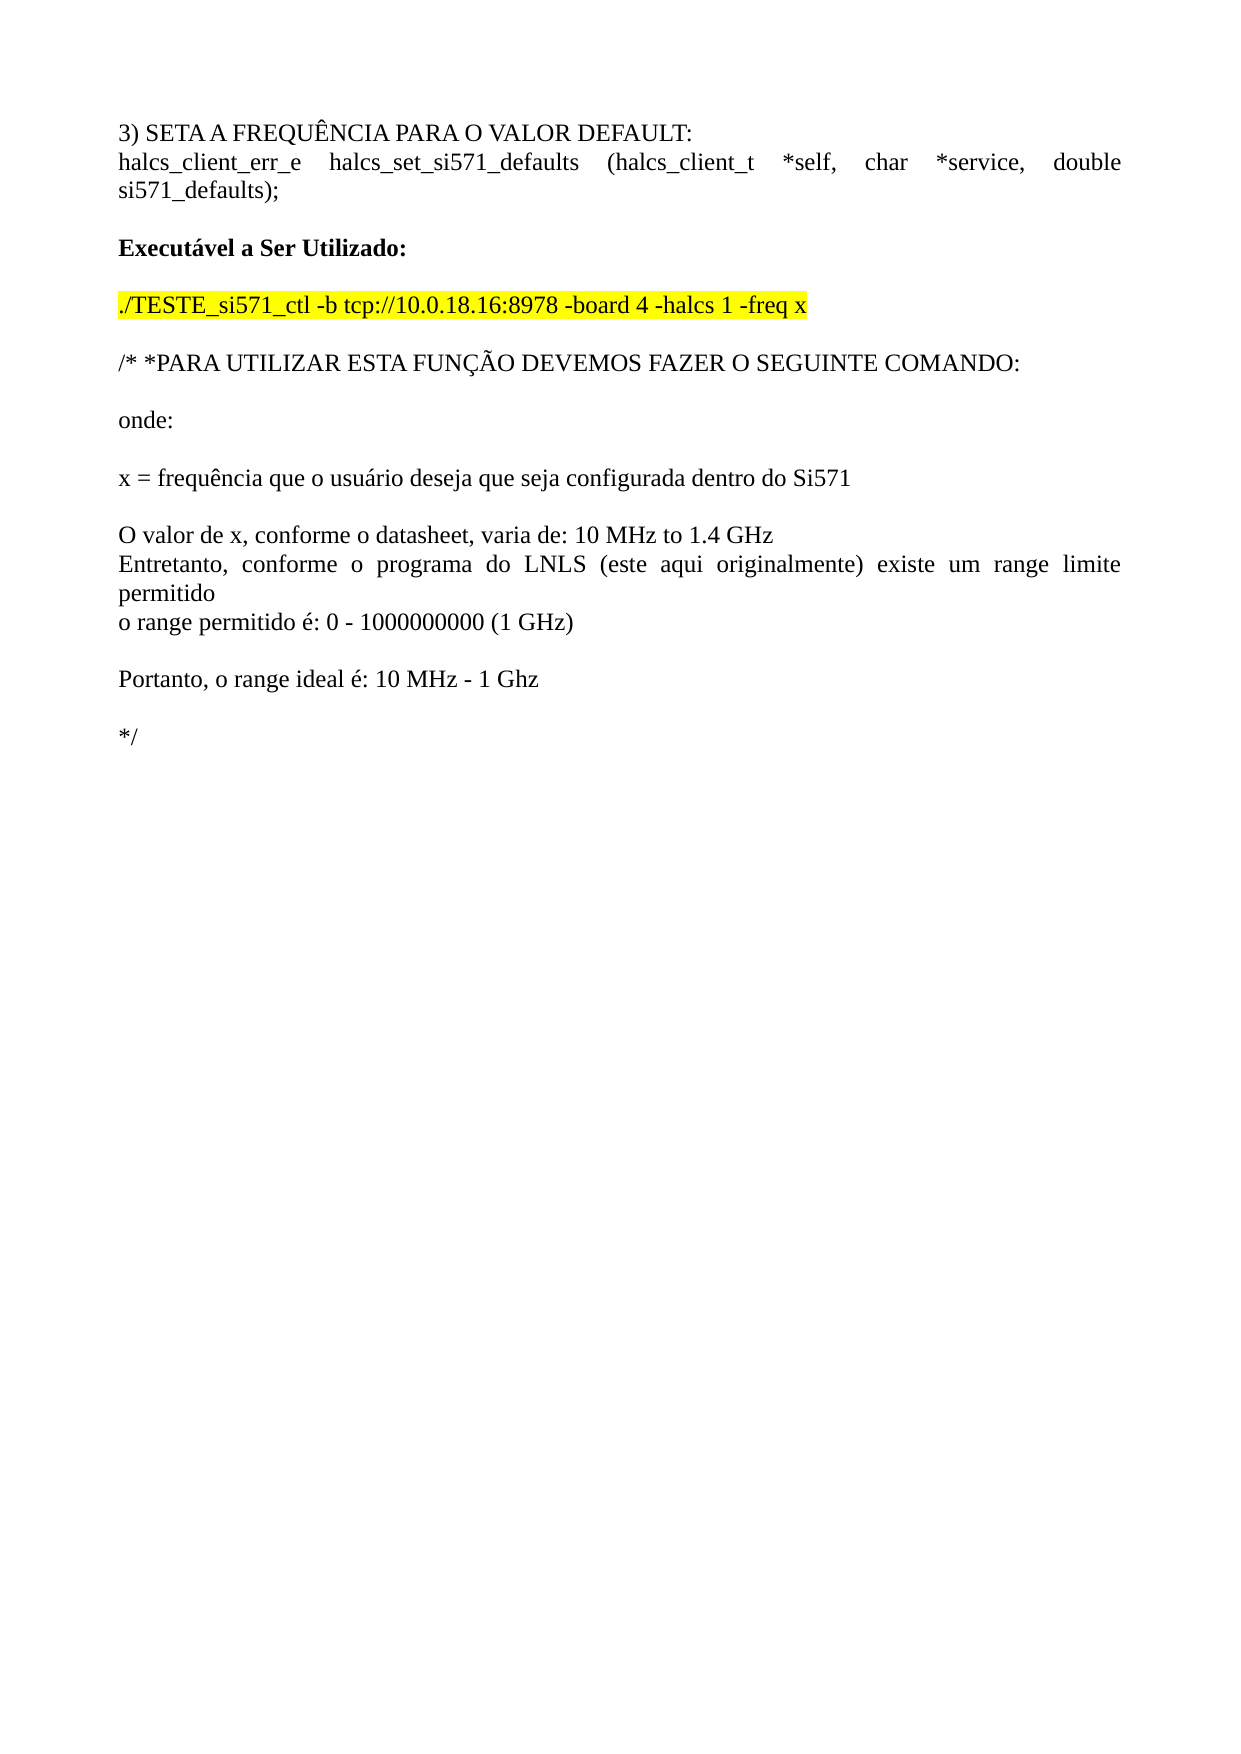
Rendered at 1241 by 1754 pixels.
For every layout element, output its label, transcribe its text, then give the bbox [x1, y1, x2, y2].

text /* *PARA UTILIZAR ESTA FUNÇÃO DEVEMOS FAZER O SEGUINTE COMANDO: [118, 348, 1122, 377]
text Portanto, o range ideal é: 10 MHz - 1 Ghz [118, 664, 1122, 693]
text ./TESTE_si571_ctl -b tcp://10.0.18.16:8978 -board 4 -halcs 1 -freq x [118, 291, 1122, 319]
text x = frequência que o usuário deseja que seja configurada dentro do Si571 [118, 463, 1122, 492]
text Executável a Ser Utilizado: [118, 233, 1122, 262]
text halcs_client_err_e halcs_set_si571_defaults (halcs_client_t *self, char *service, double si571_defaults); [118, 147, 1122, 204]
text onde: [118, 406, 1122, 434]
text */ [118, 722, 1122, 751]
text O valor de x, conforme o datasheet, varia de: 10 MHz to 1.4 GHz [118, 521, 1122, 549]
text o range permitido é: 0 - 1000000000 (1 GHz) [118, 607, 1122, 636]
text Entretanto, conforme o programa do LNLS (este aqui originalmente) existe um range limite permitido [118, 549, 1122, 607]
text 3) SETA A FREQUÊNCIA PARA O VALOR DEFAULT: [118, 118, 1122, 147]
